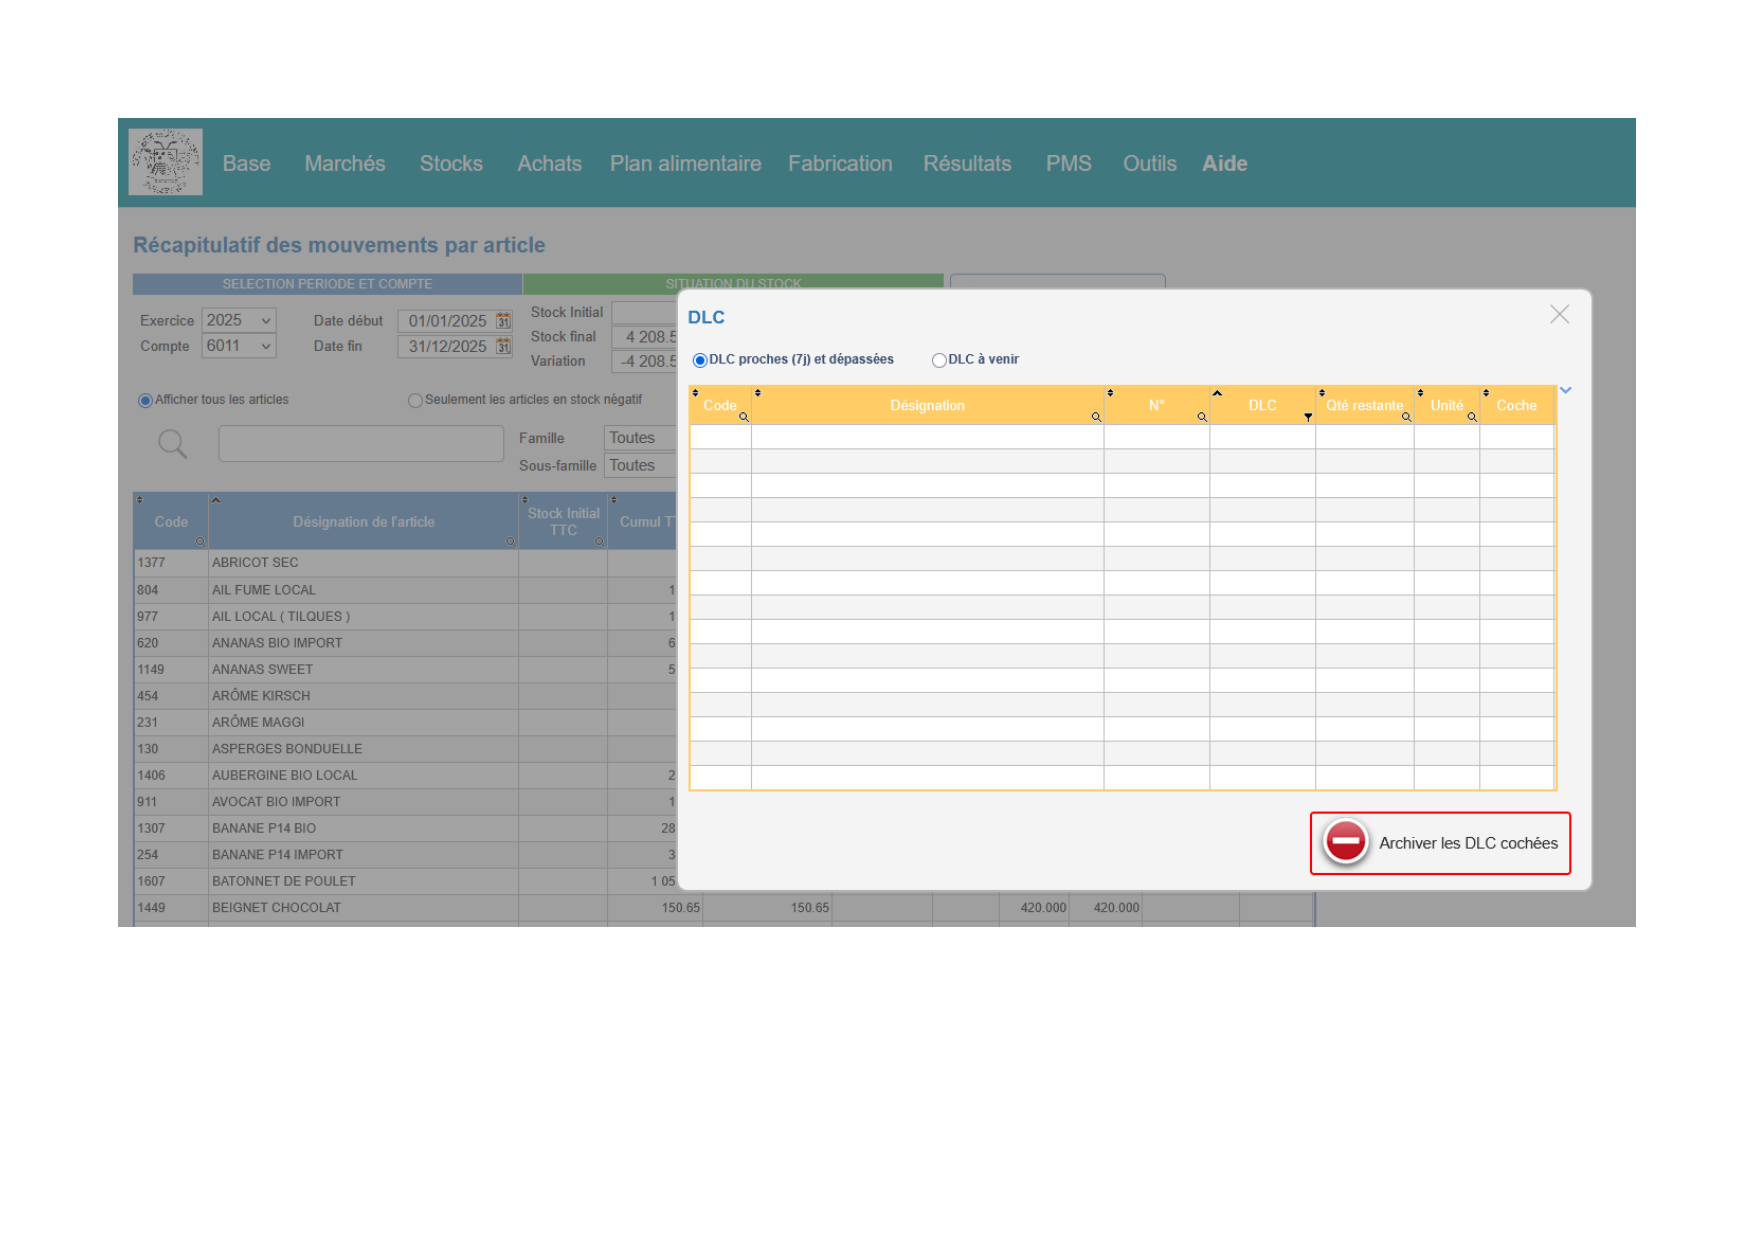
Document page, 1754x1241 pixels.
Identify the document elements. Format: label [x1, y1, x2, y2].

picture [118, 118, 1636, 927]
